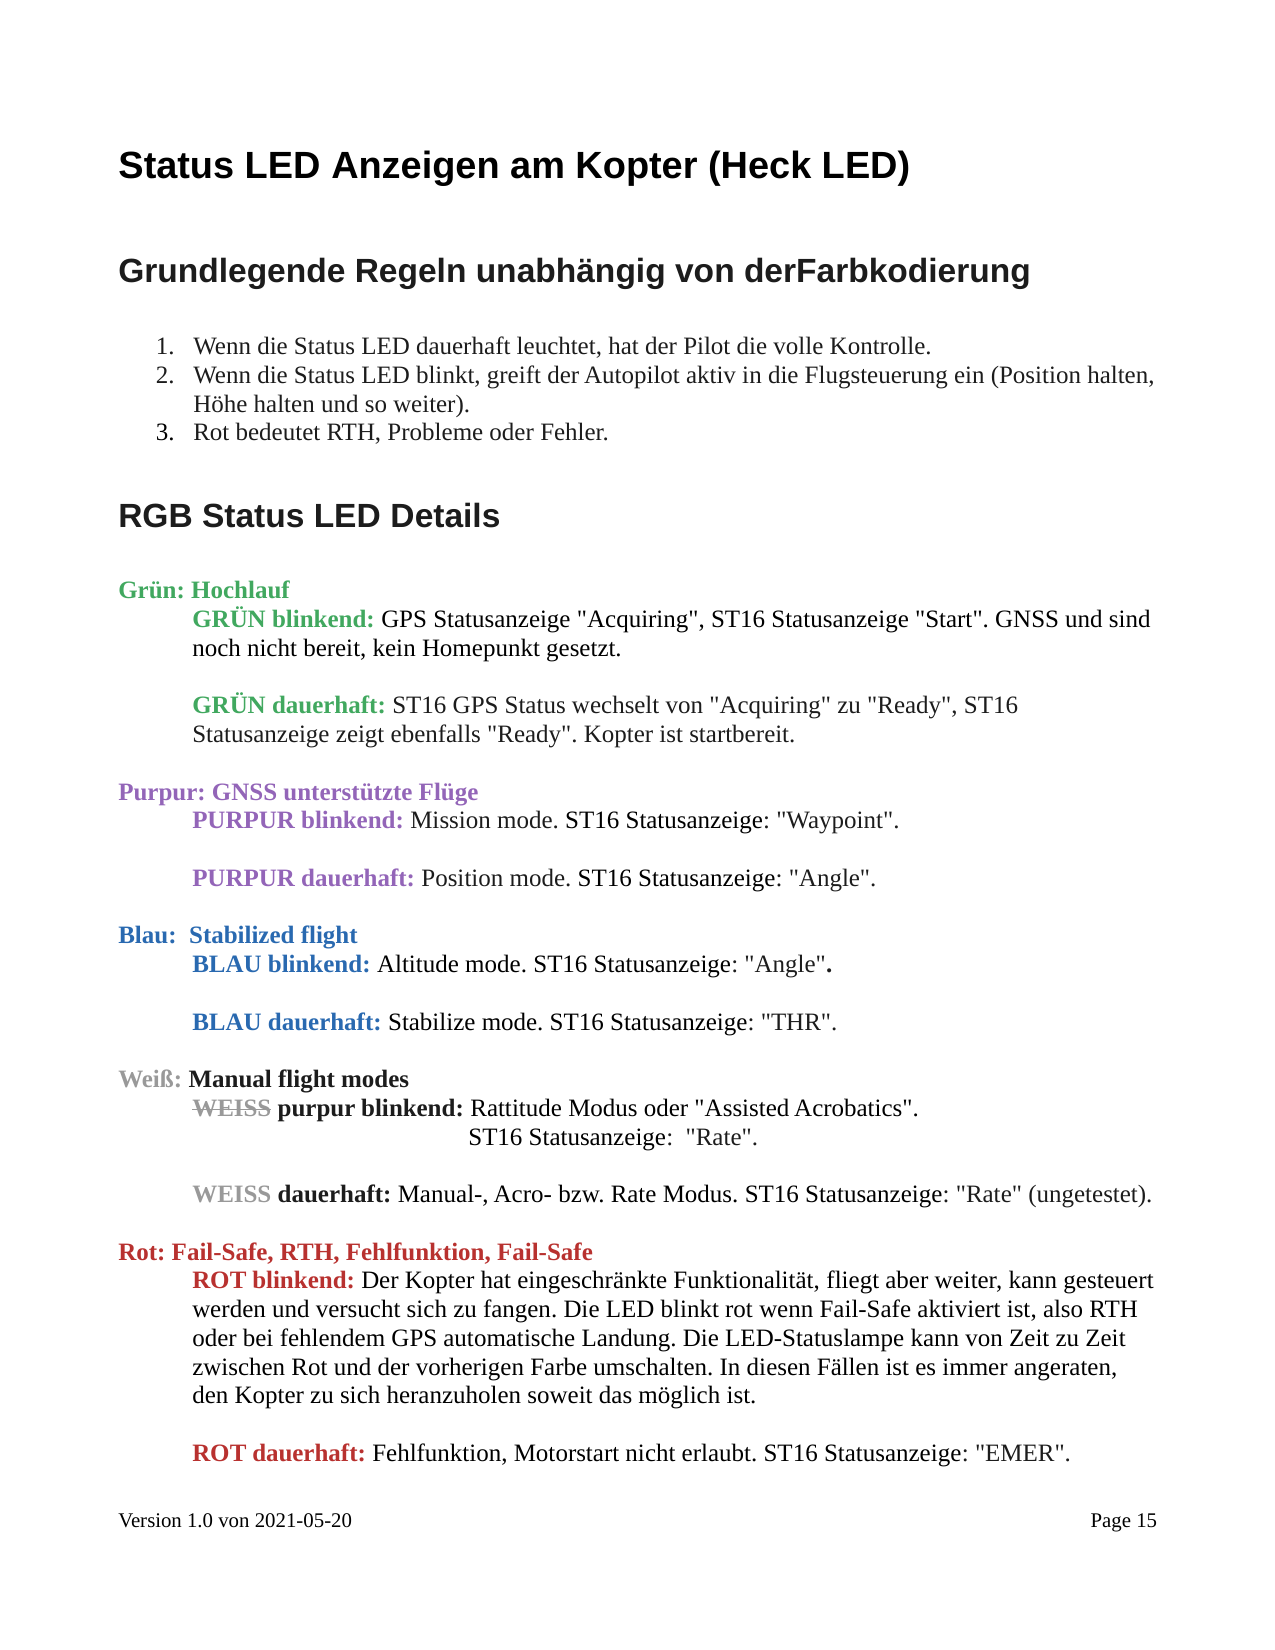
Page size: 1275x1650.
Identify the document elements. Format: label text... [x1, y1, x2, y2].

text Grün: Hochlauf [118, 576, 1157, 604]
text ROT blinkend: Der Kopter hat eingeschränkte Funktionalität, fliegt aber weiter, kann gesteuert werden und versucht sich zu fangen. Die LED blinkt rot wenn Fail-Safe aktiviert ist, also RTH oder bei fehlendem GPS automatische Landung. Die LED-Statuslampe kann von Zeit zu Zeit zwischen Rot und der vorherigen Farbe umschalten. In diesen Fällen ist es immer angeraten, den Kopter zu sich heranzuholen soweit das möglich ist. [192, 1266, 1157, 1409]
text GRÜN blinkend: GPS Statusanzeige "Acquiring", ST16 Statusanzeige "Start". GNSS und sind noch nicht bereit, kein Homepunkt gesetzt. [192, 604, 1157, 662]
subtitle Status LED Anzeigen am Kopter (Heck LED) [118, 143, 1157, 187]
text PURPUR dauerhaft: Position mode. ST16 Statusanzeige: "Angle". [118, 863, 1157, 892]
subtitle Grundlegende Regeln unabhängig von derFarbkodierung [118, 251, 1157, 290]
text WEISS dauerhaft: Manual-, Acro- bzw. Rate Modus. ST16 Statusanzeige: "Rate" (ungetestet). [118, 1179, 1157, 1208]
text BLAU dauerhaft: Stabilize mode. ST16 Statusanzeige: "THR". Weiß: Manual flight modes [118, 1007, 1157, 1093]
text Purpur: GNSS unterstützte Flüge PURPUR blinkend: Mission mode. ST16 Statusanzeige: "Waypoint". [118, 777, 1157, 834]
list Wenn die Status LED blinkt, greift der Autopilot aktiv in die Flugsteuerung ein (Position halten, Höhe halten und so weiter). [156, 360, 1157, 417]
text Rot: Fail-Safe, RTH, Fehlfunktion, Fail-Safe [118, 1208, 1157, 1266]
list Rot bedeutet RTH, Probleme oder Fehler. [156, 417, 1157, 446]
text Blau: Stabilized flight BLAU blinkend: Altitude mode. ST16 Statusanzeige: "Angle". [118, 921, 1157, 978]
text ROT dauerhaft: Fehlfunktion, Motorstart nicht erlaubt. ST16 Statusanzeige: "EMER". [192, 1409, 1157, 1467]
list Wenn die Status LED dauerhaft leuchtet, hat der Pilot die volle Kontrolle. [156, 331, 1157, 360]
subtitle RGB Status LED Details [118, 496, 1157, 534]
text WEISS purpur blinkend: Rattitude Modus oder "Assisted Acrobatics". ST16 Statusanzeige: "Rate". [118, 1093, 1157, 1151]
text GRÜN dauerhaft: ST16 GPS Status wechselt von "Acquiring" zu "Ready", ST16 Statusanzeige zeigt ebenfalls "Ready". Kopter ist startbereit. [192, 691, 1157, 748]
